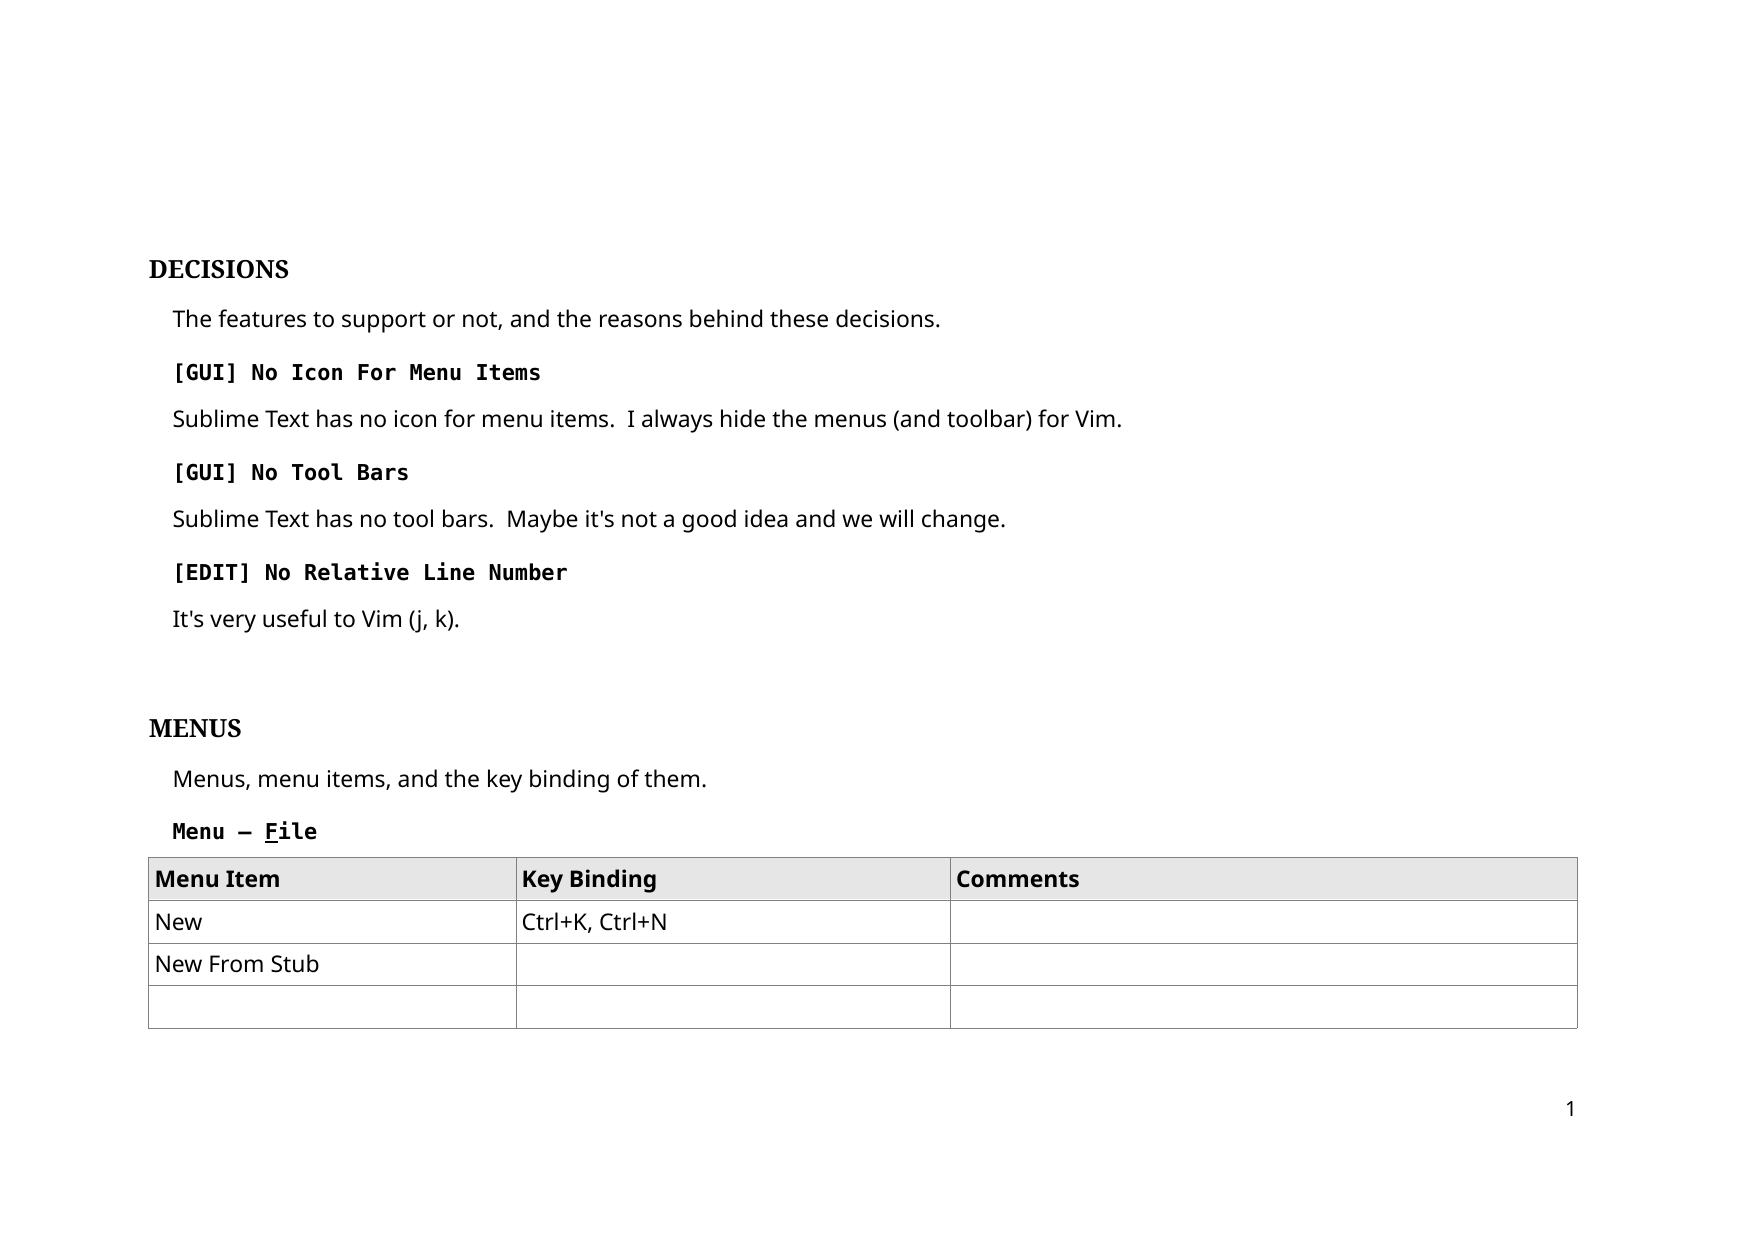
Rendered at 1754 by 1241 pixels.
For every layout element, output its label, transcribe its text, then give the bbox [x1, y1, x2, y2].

table_cell [149, 986, 516, 1028]
text It's very useful to Vim (j, k). [148, 603, 1577, 634]
table_header Menu Item [149, 858, 516, 899]
table_cell New [149, 901, 516, 942]
table_cell [951, 901, 1577, 942]
table_cell [951, 944, 1577, 985]
text The features to support or not, and the reasons behind these decisions. [148, 303, 1577, 334]
title [GUI] no tool bars [148, 460, 1577, 486]
text Sublime Text has no tool bars. Maybe it's not a good idea and we will change. [148, 503, 1577, 534]
title Decisions [148, 251, 1577, 286]
table_cell [951, 986, 1577, 1028]
text Sublime Text has no icon for menu items. I always hide the menus (and toolbar) for Vim. [148, 403, 1577, 434]
table_header Key Binding [517, 858, 950, 899]
table_header Comments [951, 858, 1577, 899]
title Menu – File [148, 819, 1577, 845]
title [EDIT] No relative line number [148, 560, 1577, 586]
table_cell [517, 944, 950, 985]
table_cell [517, 986, 950, 1028]
table_cell New From Stub [149, 944, 516, 985]
text Menus, menu items, and the key binding of them. [148, 763, 1577, 794]
table_cell Ctrl+K, Ctrl+N [517, 901, 950, 942]
title [GUI] No icon for menu items [148, 360, 1577, 386]
title Menus [148, 711, 1577, 745]
